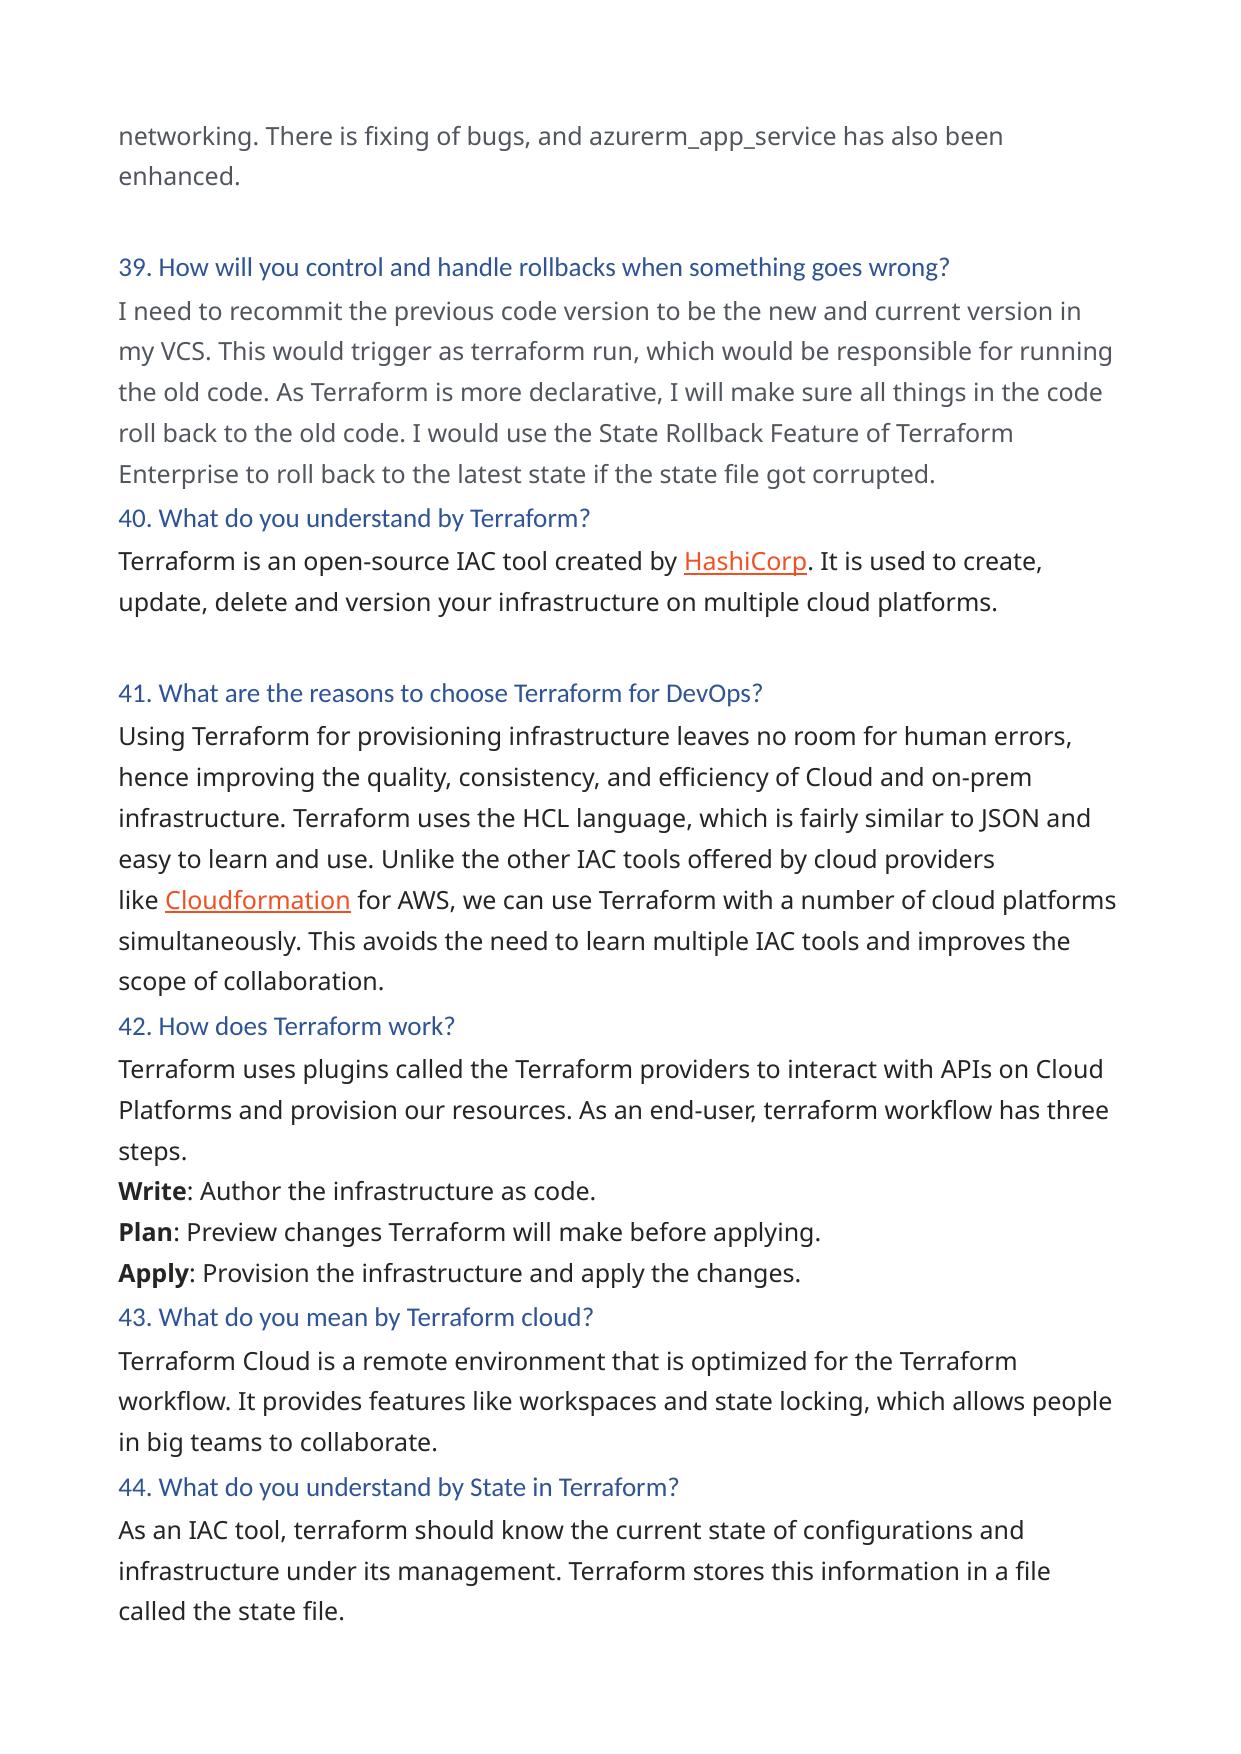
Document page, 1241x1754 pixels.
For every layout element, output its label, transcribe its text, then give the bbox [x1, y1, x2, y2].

subtitle 40. What do you understand by Terraform? [118, 501, 1122, 534]
text Apply: Provision the infrastructure and apply the changes. [118, 1256, 1122, 1290]
text Terraform Cloud is a remote environment that is optimized for the Terraform workflow. It provides features like workspaces and state locking, which allows people in big teams to collaborate. [118, 1343, 1122, 1459]
text Terraform uses plugins called the Terraform providers to interact with APIs on Cloud Platforms and provision our resources. As an end-user, terraform workflow has three steps. [118, 1051, 1122, 1167]
text Using Terraform for provisioning infrastructure leaves no room for human errors, hence improving the quality, consistency, and efficiency of Cloud and on-prem infrastructure. Terraform uses the HCL language, which is fairly similar to JSON and easy to learn and use. Unlike the other IAC tools offered by cloud providers like Cloudformation for AWS, we can use Terraform with a number of cloud platforms simultaneously. This avoids the need to learn multiple IAC tools and improves the scope of collaboration. [118, 719, 1122, 998]
subtitle 41. What are the reasons to choose Terraform for DevOps? [118, 676, 1122, 709]
subtitle 42. How does Terraform work? [118, 1009, 1122, 1042]
text As an IAC tool, terraform should know the current state of configurations and infrastructure under its management. Terraform stores this information in a file called the state file. [118, 1512, 1122, 1628]
text Plan: Preview changes Terraform will make before applying. [118, 1215, 1122, 1249]
text networking. There is fixing of bugs, and azurerm_app_service has also been enhanced. [118, 118, 1122, 193]
text Terraform is an open-source IAC tool created by HashiCorp. It is used to create, update, delete and version your infrastructure on multiple cloud platforms. [118, 544, 1122, 619]
subtitle 44. What do you understand by State in Terraform? [118, 1470, 1122, 1503]
subtitle 43. What do you mean by Terraform cloud? [118, 1301, 1122, 1334]
subtitle 39. How will you control and handle rollbacks when something goes wrong? [118, 251, 1122, 284]
text Write: Author the infrastructure as code. [118, 1174, 1122, 1208]
text I need to recommit the previous code version to be the new and current version in my VCS. This would trigger as terraform run, which would be responsible for running the old code. As Terraform is more declarative, I will make sure all things in the code roll back to the old code. I would use the State Rollback Feature of Terraform Enterprise to roll back to the latest state if the state file got corrupted. [118, 293, 1122, 491]
